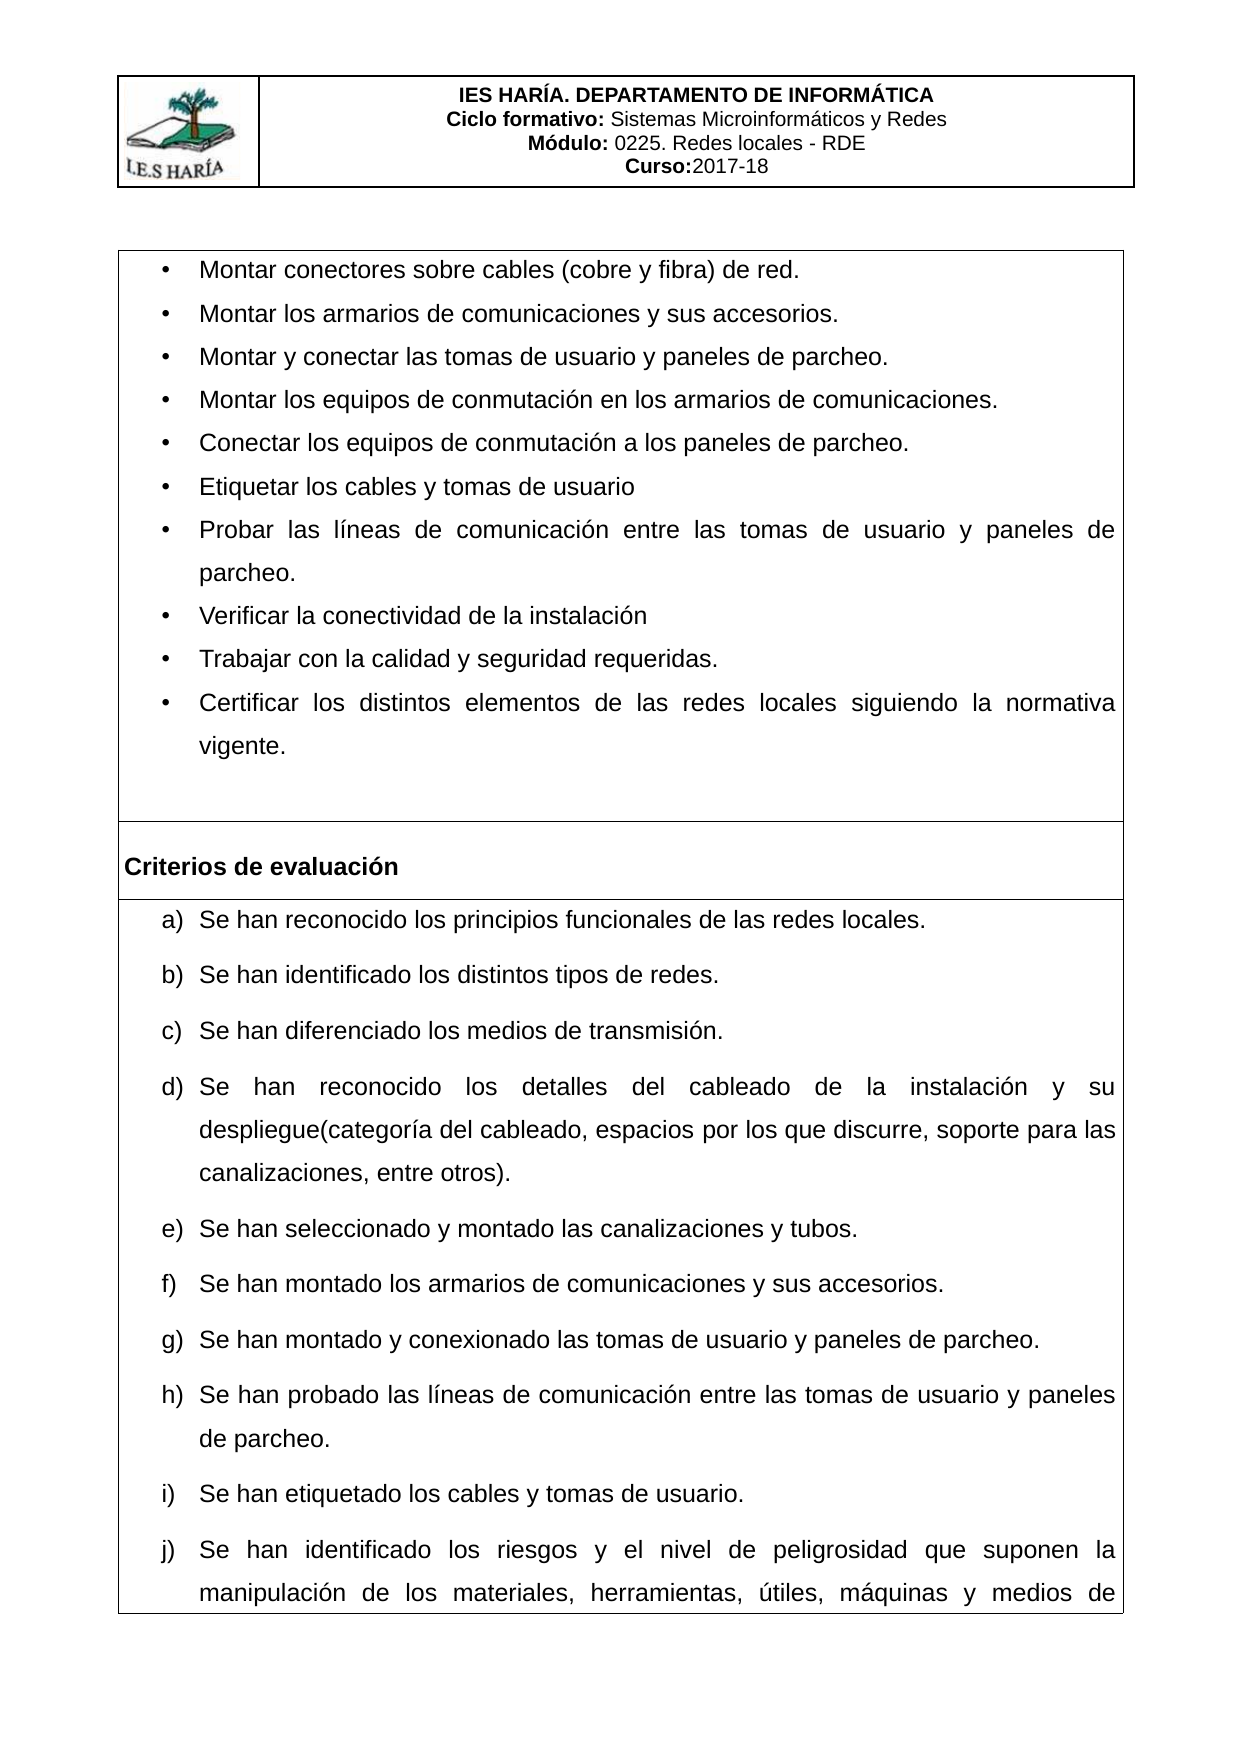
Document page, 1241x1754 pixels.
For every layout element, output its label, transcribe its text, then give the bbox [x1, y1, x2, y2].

table_cell Describir los elementos de una red local y su función Identificar y clasificar los medios de transmisión. Reconocer el mapa físico de una red local. Utilizar aplicaciones para representar el mapa físico de la red local. Reconocer las distintas topologías de red. Reconocer los detalles del cableado de la instalación y su despliegue (categoría del cableado, espacios por los que discurre, soporte para las canalizaciones, entre otros). Seleccionar y montar las canalizaciones y tubos. Montar conectores sobre cables (cobre y fibra) de red. Montar los armarios de comunicaciones y sus accesorios. Montar y conectar las tomas de usuario y paneles de parcheo. Montar los equipos de conmutación en los armarios de comunicaciones. Conectar los equipos de conmutación a los paneles de parcheo. Etiquetar los cables y tomas de usuario Probar las líneas de comunicación entre las tomas de usuario y paneles de parcheo. Verificar la conectividad de la instalación Trabajar con la calidad y seguridad requeridas. Certificar los distintos elementos de las redes locales siguiendo la normativa vigente. [119, 251, 1123, 821]
table_cell Se han reconocido los principios funcionales de las redes locales. Se han identificado los distintos tipos de redes. Se han diferenciado los medios de transmisión. Se han reconocido los detalles del cableado de la instalación y su despliegue(categoría del cableado, espacios por los que discurre, soporte para las canalizaciones, entre otros). Se han seleccionado y montado las canalizaciones y tubos. Se han montado los armarios de comunicaciones y sus accesorios. Se han montado y conexionado las tomas de usuario y paneles de parcheo. Se han probado las líneas de comunicación entre las tomas de usuario y paneles de parcheo. Se han etiquetado los cables y tomas de usuario. Se han identificado los riesgos y el nivel de peligrosidad que suponen la manipulación de los materiales, herramientas, útiles, máquinas y medios de transporte. Se han operado las máquinas respetando las normas de seguridad. Se han identificado las causas más frecuentes de accidentes en la manipulación de materiales, herramientas, máquinas de corte y conformado, entre otras. Se han descrito los elementos de seguridad (protecciones, alarmas, pasos de emergencia, entre otros) de las máquinas y los equipos de protección individual (calzado, protección ocular, indumentaria, entre otros) que se deben emplear en las operaciones de montaje y mantenimiento. Se han identificado los riesgos y el nivel de peligrosidad que suponen la manipulación de los materiales, herramientas, útiles, máquinas y medios de transpa relacionado la manipulación de materiales, herramientas y máquinas con las medidas de seguridad y protección personal requeridos. Se han identificado las posibles fuentes de contaminación del entorno ambiental. Se han clasificado los residuos generados para su retirada selectiva. Se ha valorado el orden y la limpieza de instalaciones y equipos como primer factor de prevención de riesgos. [119, 900, 1123, 1612]
table_cell Criterios de evaluación [119, 822, 1123, 899]
picture [123, 82, 241, 180]
